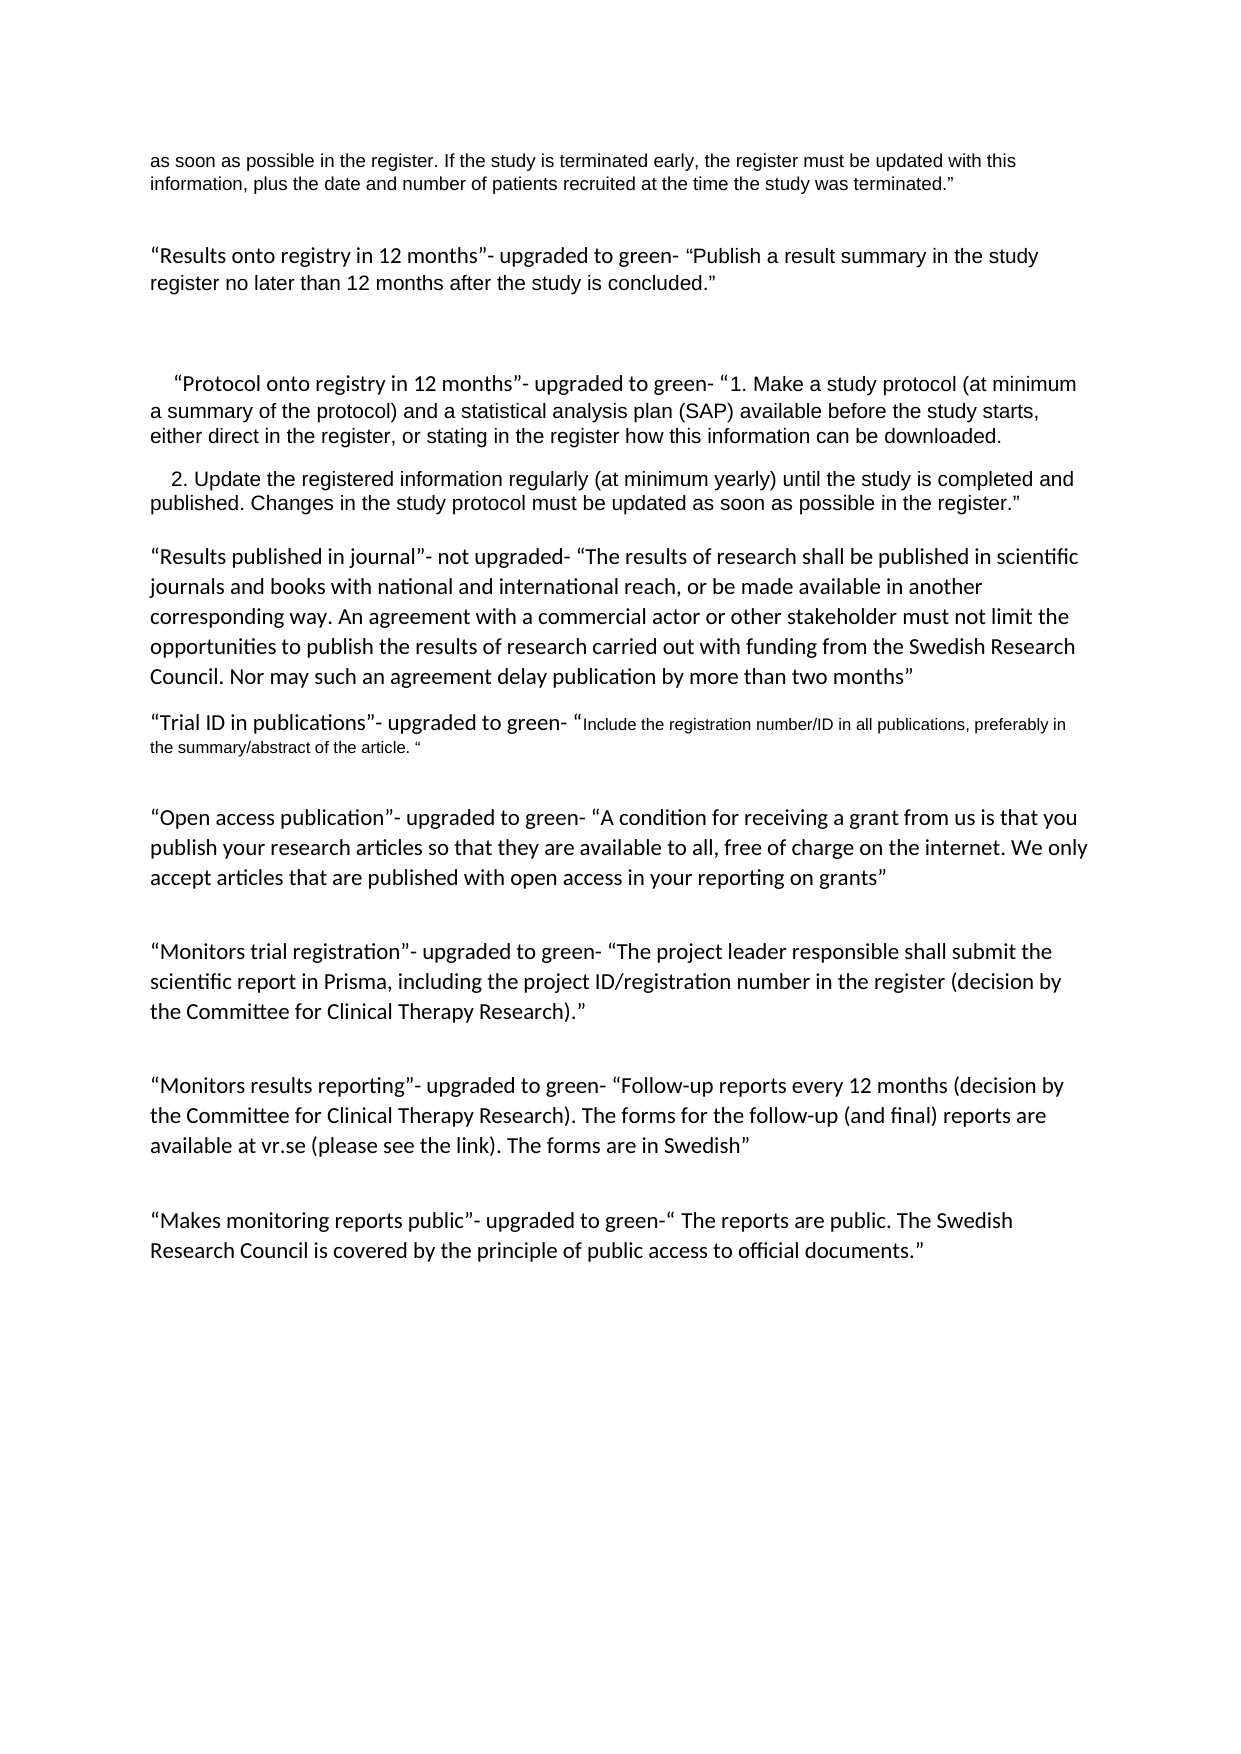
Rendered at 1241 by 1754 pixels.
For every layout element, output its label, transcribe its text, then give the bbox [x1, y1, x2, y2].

text “Protocol onto registry in 12 months”- upgraded to green- “1. Make a study protocol (at minimum a summary of the protocol) and a statistical analysis plan (SAP) available before the study starts, either direct in the register, or stating in the register how this information can be downloaded. [150, 369, 1090, 448]
text as soon as possible in the register. If the study is terminated early, the register must be updated with this information, plus the date and number of patients recruited at the time the study was terminated.” [150, 150, 1090, 194]
text “Results published in journal”- not upgraded- “The results of research shall be published in scientific journals and books with national and international reach, or be made available in another corresponding way. An agreement with a commercial actor or other stakeholder must not limit the opportunities to publish the results of research carried out with funding from the Swedish Research Council. Nor may such an agreement delay publication by more than two months” [150, 542, 1090, 690]
text “Trial ID in publications”- upgraded to green- “Include the registration number/ID in all publications, preferably in the summary/abstract of the article. “ [150, 708, 1090, 757]
text “Monitors results reporting”- upgraded to green- “Follow-up reports every 12 months (decision by the Committee for Clinical Therapy Research). The forms for the follow-up (and final) reports are available at vr.se (please see the link). The forms are in Swedish” [150, 1072, 1090, 1159]
text 2. Update the registered information regularly (at minimum yearly) until the study is completed and published. Changes in the study protocol must be updated as soon as possible in the register.” [150, 466, 1090, 514]
text “Monitors trial registration”- upgraded to green- “The project leader responsible shall submit the scientific report in Prisma, including the project ID/registration number in the register (decision by the Committee for Clinical Therapy Research).” [150, 937, 1090, 1025]
text “Open access publication”- upgraded to green- “A condition for receiving a grant from us is that you publish your research articles so that they are available to all, free of charge on the internet. We only accept articles that are published with open access in your reporting on grants” [150, 803, 1090, 891]
text “Makes monitoring reports public”- upgraded to green-“ The reports are public. The Swedish Research Council is covered by the principle of public access to official documents.” [150, 1206, 1090, 1264]
text “Results onto registry in 12 months”- upgraded to green- “Publish a result summary in the study register no later than 12 months after the study is concluded.” [150, 241, 1090, 294]
